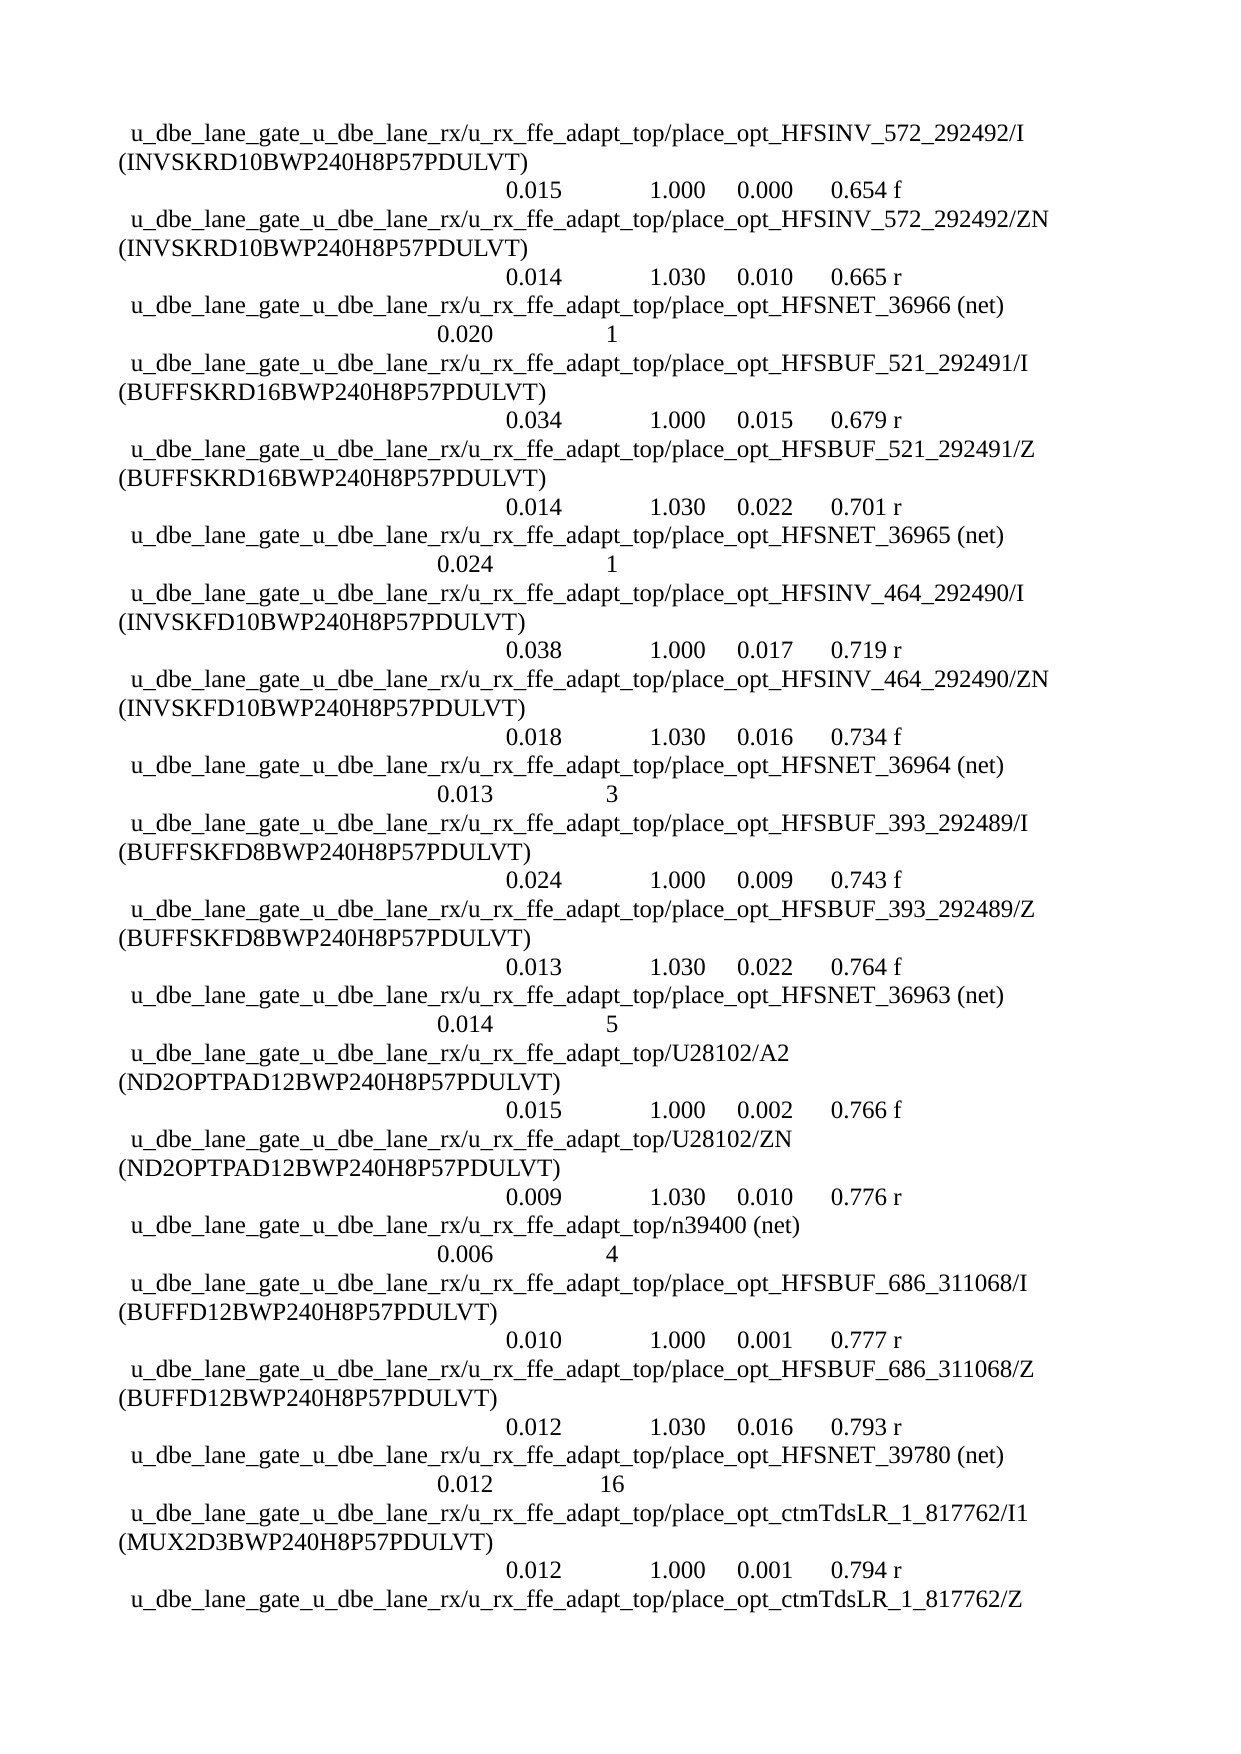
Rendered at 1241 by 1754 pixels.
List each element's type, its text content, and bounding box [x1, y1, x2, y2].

text 0.009 1.030 0.010 0.776 r [118, 1182, 1122, 1211]
text u_dbe_lane_gate_u_dbe_lane_rx/u_rx_ffe_adapt_top/place_opt_HFSINV_464_292490/I (INVSKFD10BWP240H8P57PDULVT) [118, 578, 1122, 636]
text u_dbe_lane_gate_u_dbe_lane_rx/u_rx_ffe_adapt_top/place_opt_ctmTdsLR_1_817762/Z [118, 1584, 1122, 1613]
text u_dbe_lane_gate_u_dbe_lane_rx/u_rx_ffe_adapt_top/place_opt_HFSINV_572_292492/ZN (INVSKRD10BWP240H8P57PDULVT) [118, 204, 1122, 262]
text 0.014 1.030 0.010 0.665 r [118, 262, 1122, 291]
text 0.024 1 [118, 549, 1122, 578]
text 0.006 4 [118, 1239, 1122, 1268]
text u_dbe_lane_gate_u_dbe_lane_rx/u_rx_ffe_adapt_top/place_opt_HFSINV_572_292492/I (INVSKRD10BWP240H8P57PDULVT) [118, 118, 1122, 176]
text u_dbe_lane_gate_u_dbe_lane_rx/u_rx_ffe_adapt_top/place_opt_HFSBUF_393_292489/Z (BUFFSKFD8BWP240H8P57PDULVT) [118, 894, 1122, 952]
text u_dbe_lane_gate_u_dbe_lane_rx/u_rx_ffe_adapt_top/place_opt_HFSNET_36966 (net) [118, 291, 1122, 319]
text u_dbe_lane_gate_u_dbe_lane_rx/u_rx_ffe_adapt_top/place_opt_HFSBUF_686_311068/Z (BUFFD12BWP240H8P57PDULVT) [118, 1354, 1122, 1412]
text u_dbe_lane_gate_u_dbe_lane_rx/u_rx_ffe_adapt_top/place_opt_HFSNET_36964 (net) [118, 751, 1122, 779]
text 0.012 1.030 0.016 0.793 r [118, 1412, 1122, 1441]
text 0.015 1.000 0.002 0.766 f [118, 1096, 1122, 1124]
text u_dbe_lane_gate_u_dbe_lane_rx/u_rx_ffe_adapt_top/place_opt_HFSNET_39780 (net) [118, 1441, 1122, 1469]
text 0.014 1.030 0.022 0.701 r [118, 492, 1122, 521]
text 0.014 5 [118, 1009, 1122, 1038]
text 0.013 1.030 0.022 0.764 f [118, 952, 1122, 981]
text u_dbe_lane_gate_u_dbe_lane_rx/u_rx_ffe_adapt_top/n39400 (net) [118, 1211, 1122, 1239]
text 0.015 1.000 0.000 0.654 f [118, 176, 1122, 204]
text 0.012 16 [118, 1469, 1122, 1498]
text 0.024 1.000 0.009 0.743 f [118, 866, 1122, 894]
text 0.020 1 [118, 319, 1122, 348]
text u_dbe_lane_gate_u_dbe_lane_rx/u_rx_ffe_adapt_top/place_opt_HFSBUF_393_292489/I (BUFFSKFD8BWP240H8P57PDULVT) [118, 808, 1122, 866]
text 0.018 1.030 0.016 0.734 f [118, 722, 1122, 751]
text u_dbe_lane_gate_u_dbe_lane_rx/u_rx_ffe_adapt_top/U28102/A2 (ND2OPTPAD12BWP240H8P57PDULVT) [118, 1038, 1122, 1096]
text u_dbe_lane_gate_u_dbe_lane_rx/u_rx_ffe_adapt_top/U28102/ZN (ND2OPTPAD12BWP240H8P57PDULVT) [118, 1124, 1122, 1182]
text u_dbe_lane_gate_u_dbe_lane_rx/u_rx_ffe_adapt_top/place_opt_ctmTdsLR_1_817762/I1 (MUX2D3BWP240H8P57PDULVT) [118, 1498, 1122, 1556]
text u_dbe_lane_gate_u_dbe_lane_rx/u_rx_ffe_adapt_top/place_opt_HFSNET_36965 (net) [118, 521, 1122, 549]
text u_dbe_lane_gate_u_dbe_lane_rx/u_rx_ffe_adapt_top/place_opt_HFSINV_464_292490/ZN (INVSKFD10BWP240H8P57PDULVT) [118, 664, 1122, 722]
text 0.012 1.000 0.001 0.794 r [118, 1556, 1122, 1584]
text 0.038 1.000 0.017 0.719 r [118, 636, 1122, 664]
text 0.010 1.000 0.001 0.777 r [118, 1326, 1122, 1354]
text u_dbe_lane_gate_u_dbe_lane_rx/u_rx_ffe_adapt_top/place_opt_HFSBUF_521_292491/I (BUFFSKRD16BWP240H8P57PDULVT) [118, 348, 1122, 406]
text 0.034 1.000 0.015 0.679 r [118, 406, 1122, 434]
text 0.013 3 [118, 779, 1122, 808]
text u_dbe_lane_gate_u_dbe_lane_rx/u_rx_ffe_adapt_top/place_opt_HFSBUF_686_311068/I (BUFFD12BWP240H8P57PDULVT) [118, 1268, 1122, 1326]
text u_dbe_lane_gate_u_dbe_lane_rx/u_rx_ffe_adapt_top/place_opt_HFSNET_36963 (net) [118, 981, 1122, 1009]
text u_dbe_lane_gate_u_dbe_lane_rx/u_rx_ffe_adapt_top/place_opt_HFSBUF_521_292491/Z (BUFFSKRD16BWP240H8P57PDULVT) [118, 434, 1122, 492]
